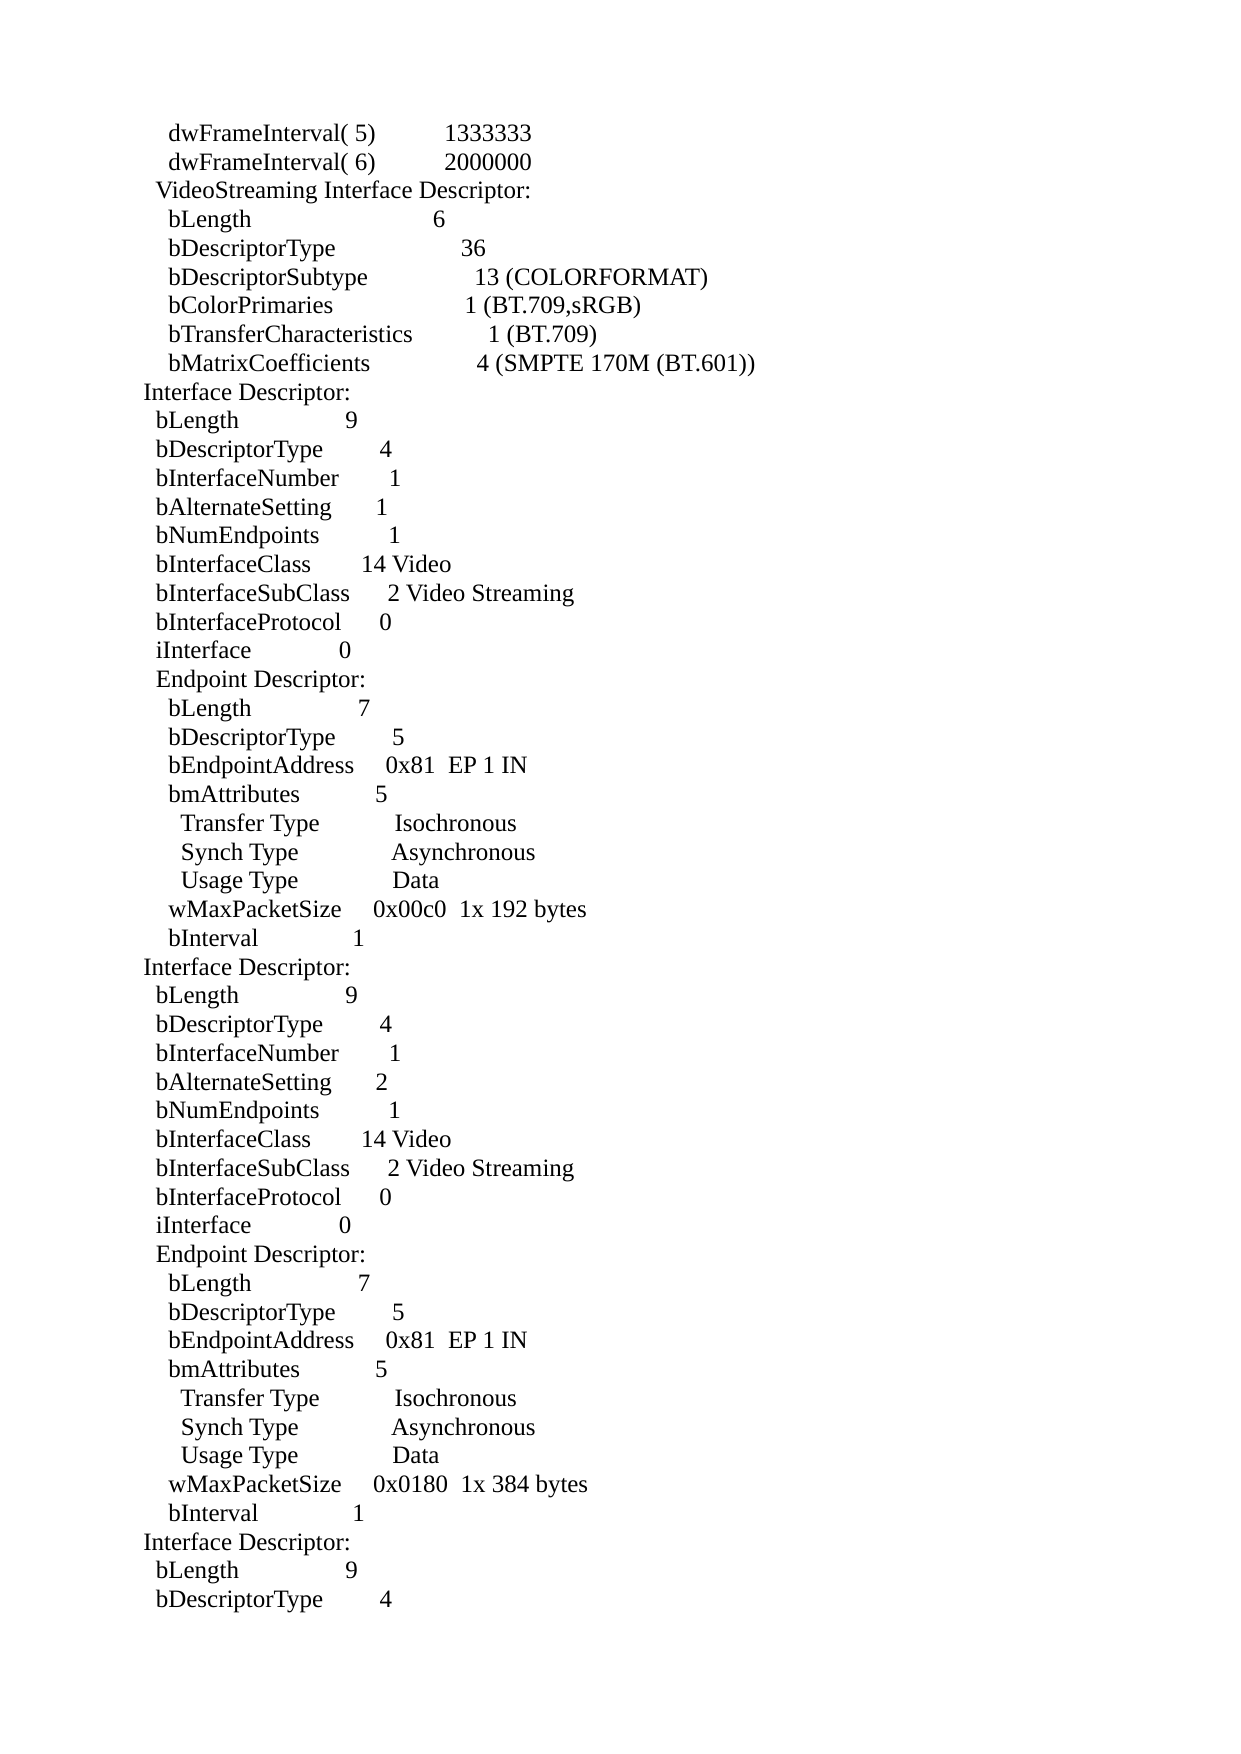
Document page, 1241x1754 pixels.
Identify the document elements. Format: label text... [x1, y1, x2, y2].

text bColorPrimaries 1 (BT.709,sRGB) [118, 291, 1122, 319]
text bInterfaceSubClass 2 Video Streaming [118, 578, 1122, 607]
text Synch Type Asynchronous [118, 1412, 1122, 1441]
text iInterface 0 [118, 1211, 1122, 1239]
text bmAttributes 5 [118, 779, 1122, 808]
text bLength 9 [118, 1556, 1122, 1584]
text bDescriptorType 4 [118, 434, 1122, 463]
text Endpoint Descriptor: [118, 664, 1122, 693]
text bInterfaceNumber 1 [118, 463, 1122, 492]
text bAlternateSetting 1 [118, 492, 1122, 521]
text Usage Type Data [118, 866, 1122, 894]
text bTransferCharacteristics 1 (BT.709) [118, 319, 1122, 348]
text bNumEndpoints 1 [118, 1096, 1122, 1124]
text bDescriptorSubtype 13 (COLORFORMAT) [118, 262, 1122, 291]
text bInterfaceClass 14 Video [118, 1124, 1122, 1153]
text bDescriptorType 4 [118, 1584, 1122, 1613]
text dwFrameInterval( 6) 2000000 [118, 147, 1122, 176]
text Interface Descriptor: [118, 1527, 1122, 1556]
text wMaxPacketSize 0x00c0 1x 192 bytes [118, 894, 1122, 923]
text bInterfaceProtocol 0 [118, 607, 1122, 636]
text bLength 7 [118, 693, 1122, 722]
text bInterfaceProtocol 0 [118, 1182, 1122, 1211]
text bDescriptorType 5 [118, 1297, 1122, 1326]
text bLength 9 [118, 406, 1122, 434]
text bInterfaceNumber 1 [118, 1038, 1122, 1067]
text bInterval 1 [118, 923, 1122, 952]
text Usage Type Data [118, 1441, 1122, 1469]
text bAlternateSetting 2 [118, 1067, 1122, 1096]
text Endpoint Descriptor: [118, 1239, 1122, 1268]
text bInterfaceClass 14 Video [118, 549, 1122, 578]
text bDescriptorType 36 [118, 233, 1122, 262]
text bEndpointAddress 0x81 EP 1 IN [118, 751, 1122, 779]
text bLength 9 [118, 981, 1122, 1009]
text bEndpointAddress 0x81 EP 1 IN [118, 1326, 1122, 1354]
text bLength 7 [118, 1268, 1122, 1297]
text dwFrameInterval( 5) 1333333 [118, 118, 1122, 147]
text bLength 6 [118, 204, 1122, 233]
text Synch Type Asynchronous [118, 837, 1122, 866]
text wMaxPacketSize 0x0180 1x 384 bytes [118, 1469, 1122, 1498]
text Transfer Type Isochronous [118, 808, 1122, 837]
text iInterface 0 [118, 636, 1122, 664]
text Interface Descriptor: [118, 377, 1122, 406]
text bmAttributes 5 [118, 1354, 1122, 1383]
text bNumEndpoints 1 [118, 521, 1122, 549]
text Interface Descriptor: [118, 952, 1122, 981]
text VideoStreaming Interface Descriptor: [118, 176, 1122, 204]
text bMatrixCoefficients 4 (SMPTE 170M (BT.601)) [118, 348, 1122, 377]
text Transfer Type Isochronous [118, 1383, 1122, 1412]
text bInterfaceSubClass 2 Video Streaming [118, 1153, 1122, 1182]
text bDescriptorType 4 [118, 1009, 1122, 1038]
text bDescriptorType 5 [118, 722, 1122, 751]
text bInterval 1 [118, 1498, 1122, 1527]
